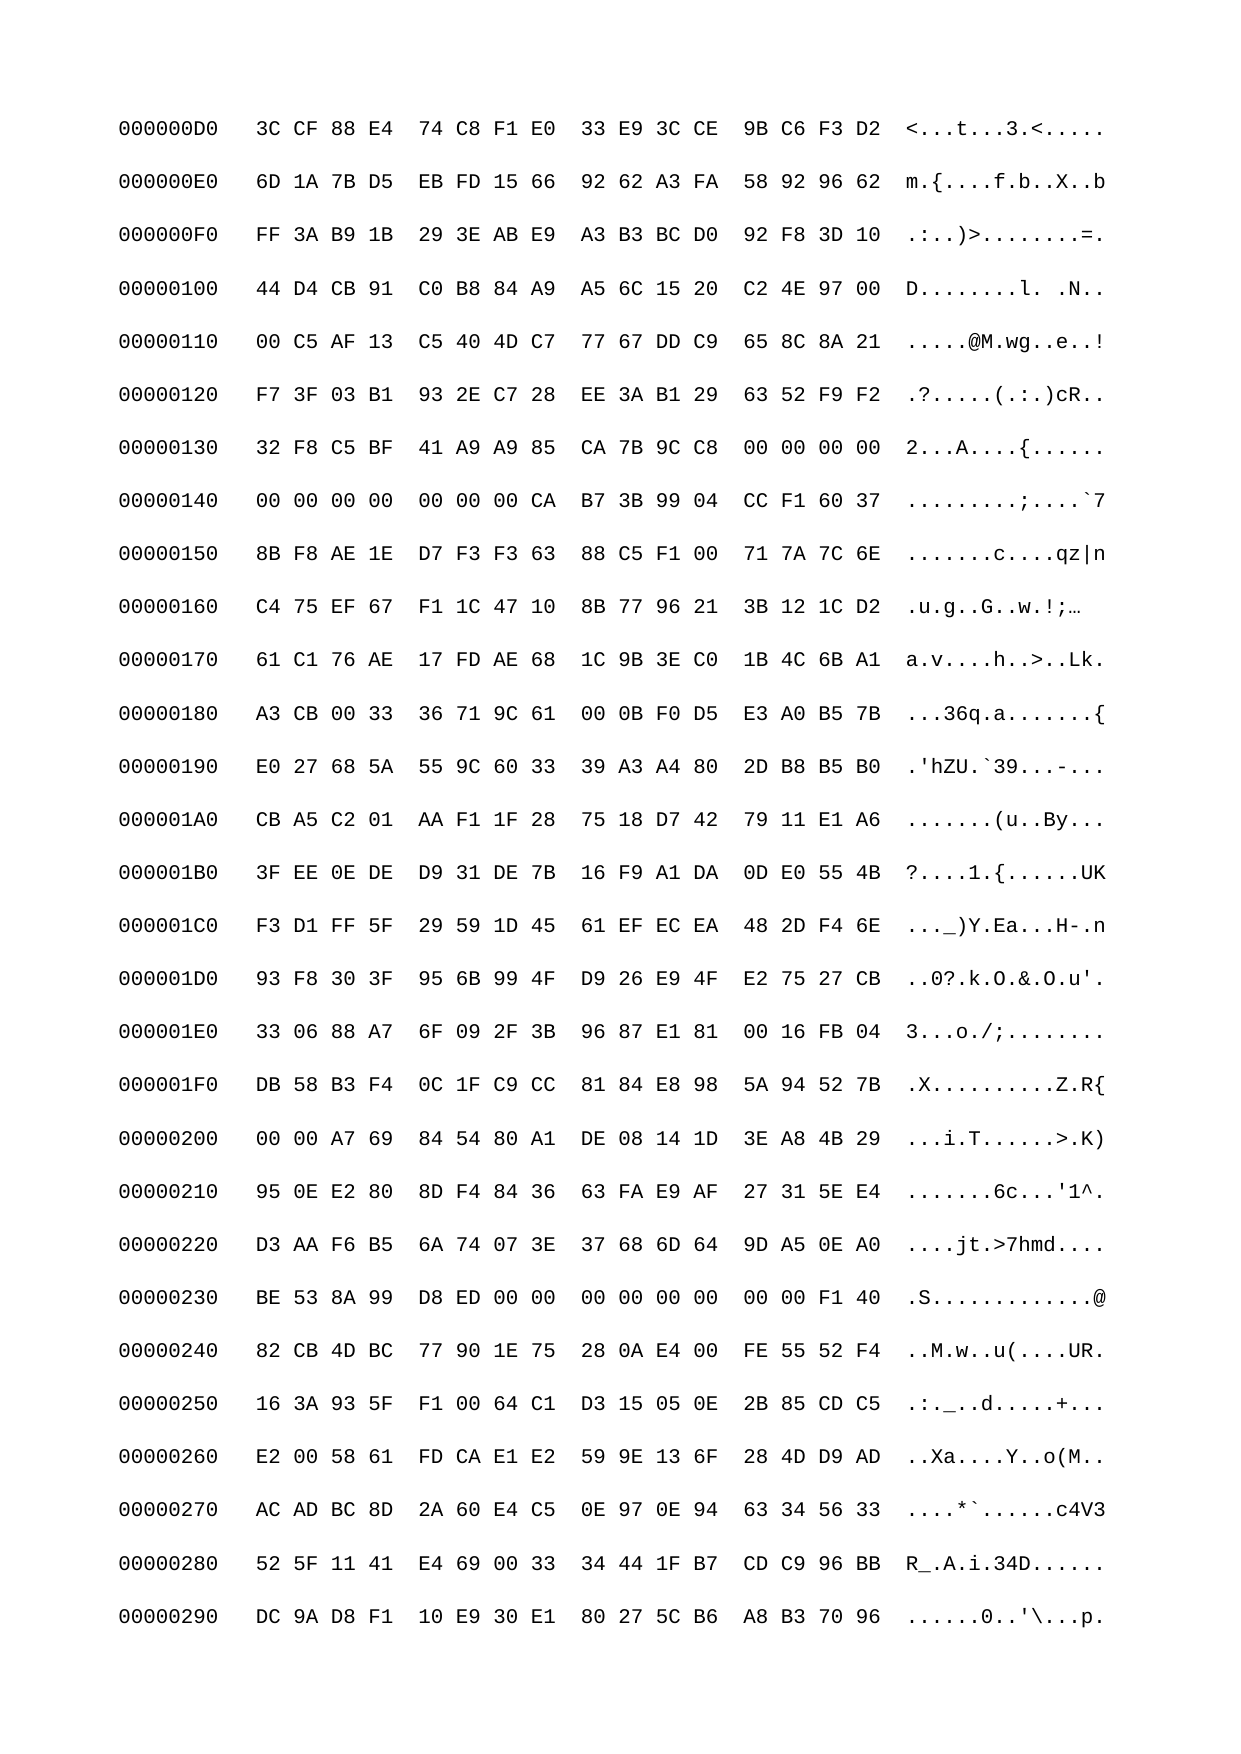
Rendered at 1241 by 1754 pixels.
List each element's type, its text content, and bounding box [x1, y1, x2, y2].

text 000000F0 FF 3A B9 1B 29 3E AB E9 A3 B3 BC D0 92 F8 3D 10 .:..)>........=. [118, 224, 1122, 248]
text 000000D0 3C CF 88 E4 74 C8 F1 E0 33 E9 3C CE 9B C6 F3 D2 <...t...3.<..... [118, 118, 1122, 142]
text 00000150 8B F8 AE 1E D7 F3 F3 63 88 C5 F1 00 71 7A 7C 6E .......c....qz|n [118, 543, 1122, 567]
text 00000220 D3 AA F6 B5 6A 74 07 3E 37 68 6D 64 9D A5 0E A0 ....jt.>7hmd.... [118, 1234, 1122, 1257]
text 000001E0 33 06 88 A7 6F 09 2F 3B 96 87 E1 81 00 16 FB 04 3...o./;........ [118, 1021, 1122, 1045]
text 00000210 95 0E E2 80 8D F4 84 36 63 FA E9 AF 27 31 5E E4 .......6c...'1^. [118, 1181, 1122, 1204]
text 00000240 82 CB 4D BC 77 90 1E 75 28 0A E4 00 FE 55 52 F4 ..M.w..u(....UR. [118, 1340, 1122, 1364]
text 000001B0 3F EE 0E DE D9 31 DE 7B 16 F9 A1 DA 0D E0 55 4B ?....1.{......UK [118, 862, 1122, 886]
text 00000110 00 C5 AF 13 C5 40 4D C7 77 67 DD C9 65 8C 8A 21 .....@M.wg..e..! [118, 331, 1122, 354]
text 00000270 AC AD BC 8D 2A 60 E4 C5 0E 97 0E 94 63 34 56 33 ....*`......c4V3 [118, 1499, 1122, 1523]
text 000000E0 6D 1A 7B D5 EB FD 15 66 92 62 A3 FA 58 92 96 62 m.{....f.b..X..b [118, 171, 1122, 195]
text 00000260 E2 00 58 61 FD CA E1 E2 59 9E 13 6F 28 4D D9 AD ..Xa....Y..o(M.. [118, 1446, 1122, 1470]
text 000001C0 F3 D1 FF 5F 29 59 1D 45 61 EF EC EA 48 2D F4 6E ..._)Y.Ea...H-.n [118, 915, 1122, 939]
text 000001F0 DB 58 B3 F4 0C 1F C9 CC 81 84 E8 98 5A 94 52 7B .X..........Z.R{ [118, 1074, 1122, 1098]
text 00000180 A3 CB 00 33 36 71 9C 61 00 0B F0 D5 E3 A0 B5 7B ...36q.a.......{ [118, 702, 1122, 726]
text 00000140 00 00 00 00 00 00 00 CA B7 3B 99 04 CC F1 60 37 .........;....`7 [118, 490, 1122, 514]
text 00000190 E0 27 68 5A 55 9C 60 33 39 A3 A4 80 2D B8 B5 B0 .'hZU.`39...-... [118, 756, 1122, 779]
text 00000200 00 00 A7 69 84 54 80 A1 DE 08 14 1D 3E A8 4B 29 ...i.T......>.K) [118, 1127, 1122, 1151]
text 000001D0 93 F8 30 3F 95 6B 99 4F D9 26 E9 4F E2 75 27 CB ..0?.k.O.&.O.u'. [118, 968, 1122, 992]
text 00000160 C4 75 EF 67 F1 1C 47 10 8B 77 96 21 3B 12 1C D2 .u.g..G..w.!;… [118, 596, 1122, 620]
text 000001A0 CB A5 C2 01 AA F1 1F 28 75 18 D7 42 79 11 E1 A6 .......(u..By... [118, 809, 1122, 832]
text 00000130 32 F8 C5 BF 41 A9 A9 85 CA 7B 9C C8 00 00 00 00 2...A....{...... [118, 437, 1122, 461]
text 00000230 BE 53 8A 99 D8 ED 00 00 00 00 00 00 00 00 F1 40 .S.............@ [118, 1287, 1122, 1311]
text 00000120 F7 3F 03 B1 93 2E C7 28 EE 3A B1 29 63 52 F9 F2 .?.....(.:.)cR.. [118, 384, 1122, 407]
text 00000280 52 5F 11 41 E4 69 00 33 34 44 1F B7 CD C9 96 BB R_.A.i.34D...... [118, 1552, 1122, 1576]
text 00000290 DC 9A D8 F1 10 E9 30 E1 80 27 5C B6 A8 B3 70 96 ......0..'\...p. [118, 1606, 1122, 1629]
text 00000100 44 D4 CB 91 C0 B8 84 A9 A5 6C 15 20 C2 4E 97 00 D........l. .N.. [118, 277, 1122, 301]
text 00000170 61 C1 76 AE 17 FD AE 68 1C 9B 3E C0 1B 4C 6B A1 a.v....h..>..Lk. [118, 649, 1122, 673]
text 00000250 16 3A 93 5F F1 00 64 C1 D3 15 05 0E 2B 85 CD C5 .:._..d.....+... [118, 1393, 1122, 1417]
